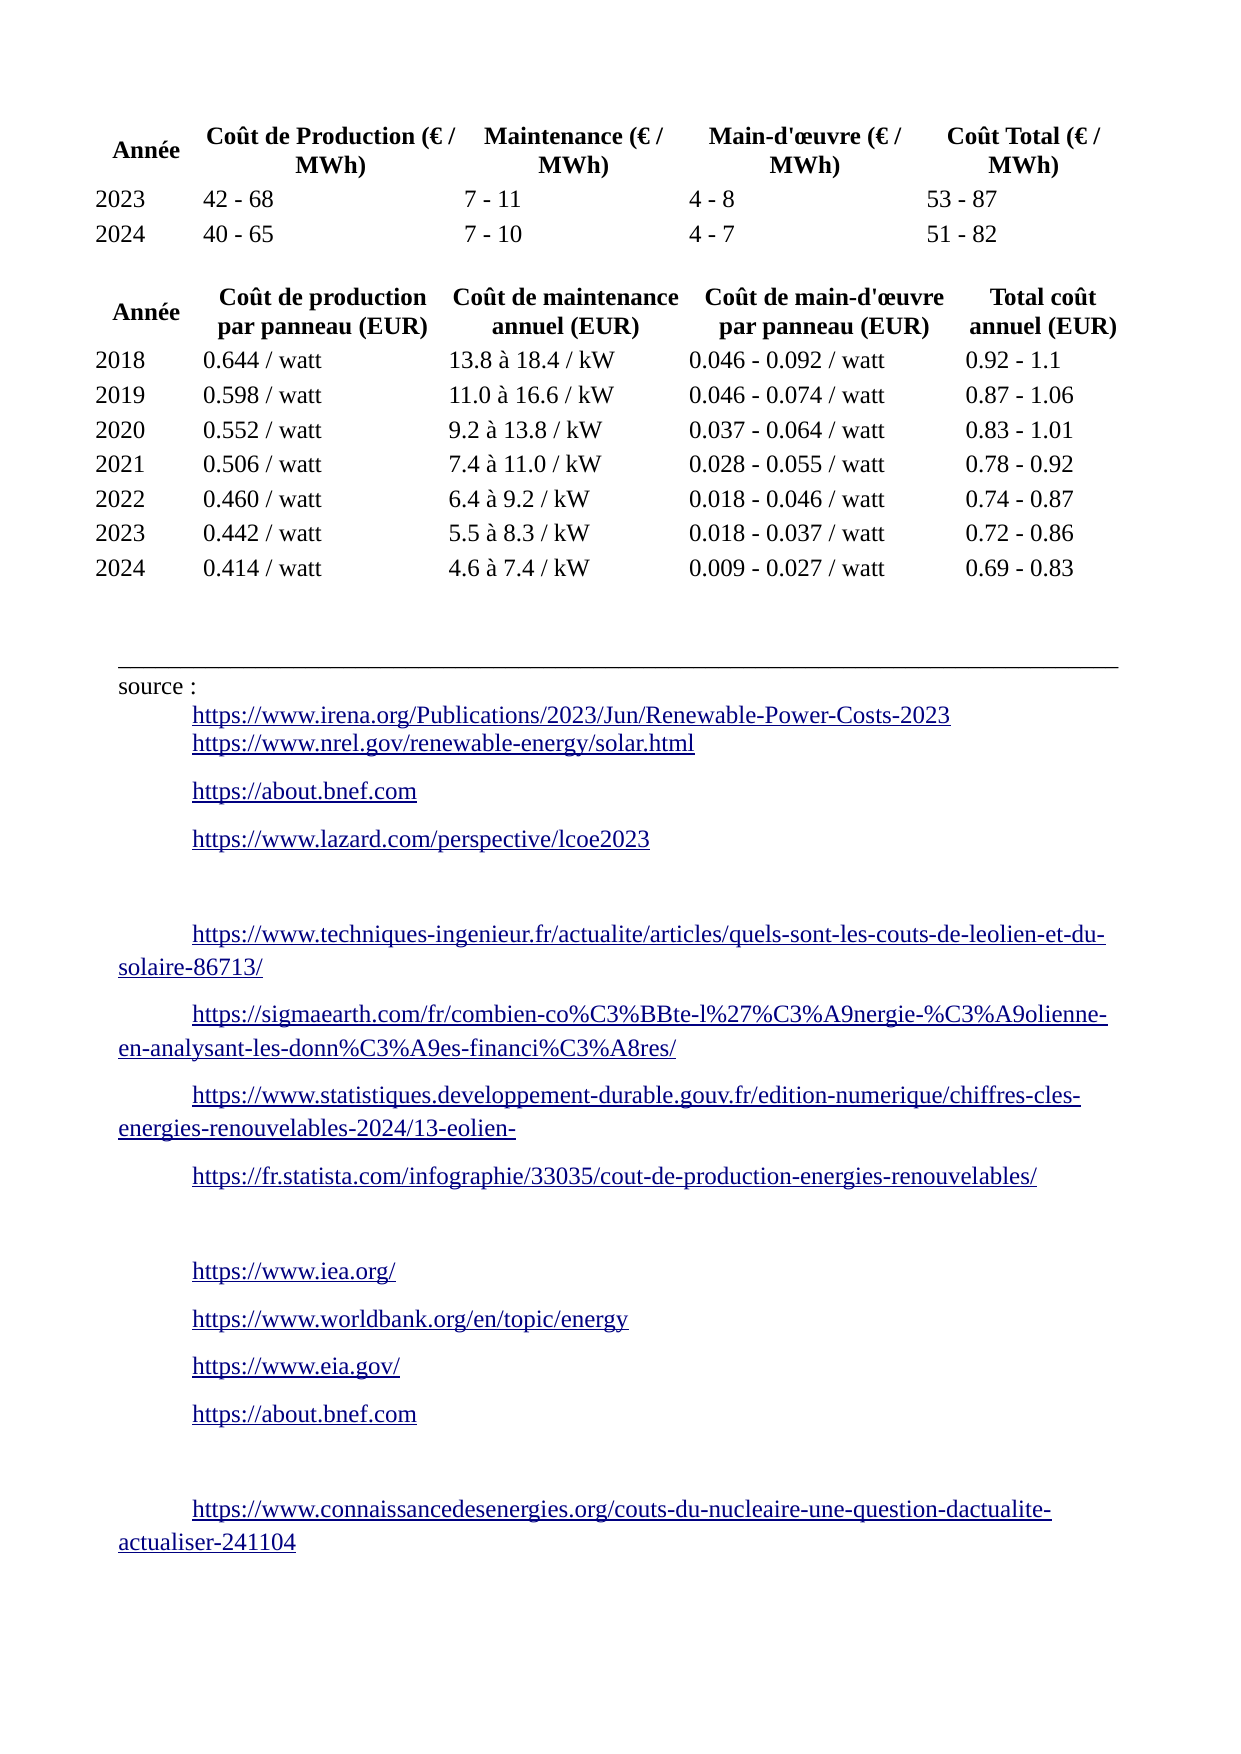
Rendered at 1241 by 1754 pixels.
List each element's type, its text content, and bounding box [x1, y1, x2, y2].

table_cell 2023 [92, 516, 200, 550]
table_cell 9.2 à 13.8 / kW [445, 412, 686, 446]
table_cell 0.037 - 0.064 / watt [686, 412, 962, 446]
table_cell 0.442 / watt [200, 516, 445, 550]
table_cell 2019 [92, 377, 200, 412]
table_cell 0.598 / watt [200, 377, 445, 412]
table_cell 0.644 / watt [200, 343, 445, 377]
text https://www.statistiques.developpement-durable.gouv.fr/edition-numerique/chiffres-cles-energies-renouvelables-2024/13-eolien- [118, 1080, 1122, 1142]
table_cell 0.506 / watt [200, 446, 445, 481]
table_cell 11.0 à 16.6 / kW [445, 377, 686, 412]
table_cell 0.74 - 0.87 [963, 481, 1123, 516]
table_cell 0.028 - 0.055 / watt [686, 446, 962, 481]
table_header Coût de main-d'œuvre par panneau (EUR) [686, 279, 962, 343]
table_cell 13.8 à 18.4 / kW [445, 343, 686, 377]
table_header Coût de production par panneau (EUR) [200, 279, 445, 343]
table_cell 0.046 - 0.092 / watt [686, 343, 962, 377]
table_cell 2018 [92, 343, 200, 377]
table_cell 2023 [92, 181, 200, 216]
table_header Total coût annuel (EUR) [963, 279, 1123, 343]
table_header Année [92, 118, 200, 181]
table_cell 42 - 68 [200, 181, 461, 216]
table_cell 2024 [92, 216, 200, 251]
table_cell 7.4 à 11.0 / kW [445, 446, 686, 481]
text https://www.lazard.com/perspective/lcoe2023 [118, 824, 1122, 852]
text https://about.bnef.com [118, 1399, 1122, 1428]
text https://www.techniques-ingenieur.fr/actualite/articles/quels-sont-les-couts-de-leolien-et-du-solaire-86713/ [118, 919, 1122, 981]
text https://www.worldbank.org/en/topic/energy [118, 1304, 1122, 1332]
table_cell 4 - 7 [686, 216, 923, 251]
table_cell 53 - 87 [924, 181, 1123, 216]
table_cell 2022 [92, 481, 200, 516]
table_cell 51 - 82 [924, 216, 1123, 251]
table_cell 40 - 65 [200, 216, 461, 251]
text https://www.iea.org/ [118, 1256, 1122, 1285]
table_cell 0.83 - 1.01 [963, 412, 1123, 446]
table_cell 4 - 8 [686, 181, 923, 216]
table_cell 7 - 10 [461, 216, 686, 251]
text https://www.connaissancedesenergies.org/couts-du-nucleaire-une-question-dactualite-actualiser-241104 [118, 1494, 1122, 1556]
text https://fr.statista.com/infographie/33035/cout-de-production-energies-renouvelables/ [118, 1161, 1122, 1189]
text https://about.bnef.com [118, 776, 1122, 805]
table_header Année [92, 279, 200, 343]
table_cell 0.009 - 0.027 / watt [686, 550, 962, 585]
table_cell 4.6 à 7.4 / kW [445, 550, 686, 585]
text https://www.nrel.gov/renewable-energy/solar.html [118, 728, 1122, 757]
table_cell 0.72 - 0.86 [963, 516, 1123, 550]
table_header Coût de Production (€ / MWh) [200, 118, 461, 181]
table_cell 0.018 - 0.037 / watt [686, 516, 962, 550]
table_header Main-d'œuvre (€ / MWh) [686, 118, 923, 181]
text https://sigmaearth.com/fr/combien-co%C3%BBte-l%27%C3%A9nergie-%C3%A9olienne-en-analysant-les-donn%C3%A9es-financi%C3%A8res/ [118, 999, 1122, 1061]
table_header Maintenance (€ / MWh) [461, 118, 686, 181]
table_cell 0.87 - 1.06 [963, 377, 1123, 412]
table_cell 6.4 à 9.2 / kW [445, 481, 686, 516]
table_cell 2021 [92, 446, 200, 481]
table_cell 0.552 / watt [200, 412, 445, 446]
table_header Coût de maintenance annuel (EUR) [445, 279, 686, 343]
table_cell 0.046 - 0.074 / watt [686, 377, 962, 412]
table_cell 0.414 / watt [200, 550, 445, 585]
table_cell 7 - 11 [461, 181, 686, 216]
table_cell 2024 [92, 550, 200, 585]
table_cell 0.69 - 0.83 [963, 550, 1123, 585]
table_cell 0.018 - 0.046 / watt [686, 481, 962, 516]
text https://www.irena.org/Publications/2023/Jun/Renewable-Power-Costs-2023 [118, 700, 1122, 728]
table_header Coût Total (€ / MWh) [924, 118, 1123, 181]
table_cell 5.5 à 8.3 / kW [445, 516, 686, 550]
table_cell 0.92 - 1.1 [963, 343, 1123, 377]
table_cell 0.460 / watt [200, 481, 445, 516]
table_cell 2020 [92, 412, 200, 446]
table_cell 0.78 - 0.92 [963, 446, 1123, 481]
text ________________________________________________________________________________source : [118, 642, 1122, 700]
text https://www.eia.gov/ [118, 1351, 1122, 1380]
